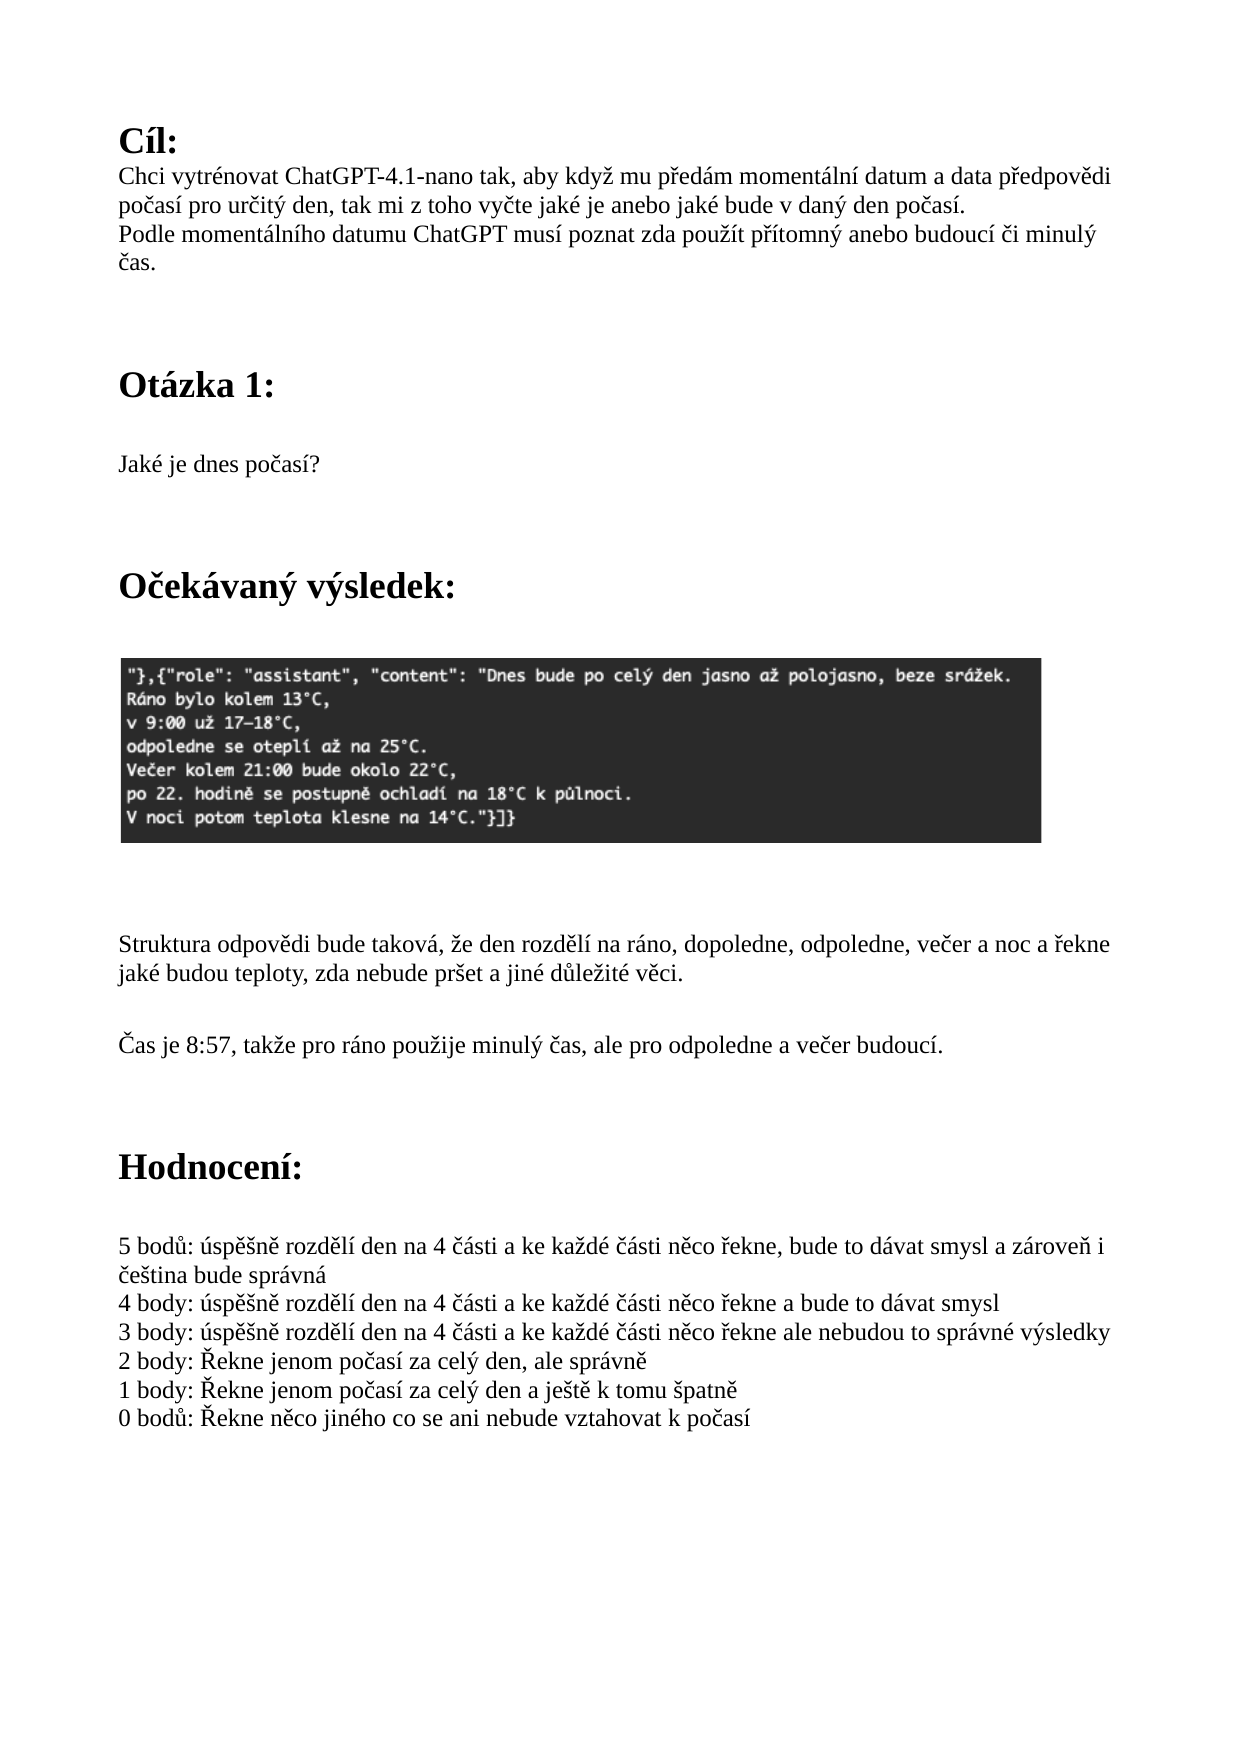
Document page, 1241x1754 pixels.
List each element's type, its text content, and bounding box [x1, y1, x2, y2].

text Chci vytrénovat ChatGPT-4.1-nano tak, aby když mu předám momentální datum a data předpovědi počasí pro určitý den, tak mi z toho vyčte jaké je anebo jaké bude v daný den počasí. Podle momentálního datumu ChatGPT musí poznat zda použít přítomný anebo budoucí či minulý čas. [118, 161, 1122, 276]
text 1 body: Řekne jenom počasí za celý den a ještě k tomu špatně [118, 1375, 1122, 1403]
text Jaké je dnes počasí? [118, 449, 1122, 477]
text Cíl: [118, 118, 1122, 161]
text 4 body: úspěšně rozdělí den na 4 části a ke každé části něco řekne a bude to dávat smysl 3 body: úspěšně rozdělí den na 4 části a ke každé části něco řekne ale nebudou to správné výsledky [118, 1288, 1122, 1346]
text 2 body: Řekne jenom počasí za celý den, ale správně [118, 1346, 1122, 1375]
text Očekávaný výsledek: Struktura odpovědi bude taková, že den rozdělí na ráno, dopoledne, odpoledne, večer a noc a řekne jaké budou teploty, zda nebude pršet a jiné důležité věci. [118, 564, 1122, 987]
text Otázka 1: [118, 276, 1122, 406]
text 0 bodů: Řekne něco jiného co se ani nebude vztahovat k počasí [118, 1403, 1122, 1432]
picture [120, 658, 1042, 843]
text Hodnocení: 5 bodů: úspěšně rozdělí den na 4 části a ke každé části něco řekne, bude to dávat smysl a zároveň i čeština bude správná [118, 1145, 1122, 1288]
text Čas je 8:57, takže pro ráno použije minulý čas, ale pro odpoledne a večer budoucí. [118, 1030, 1122, 1058]
